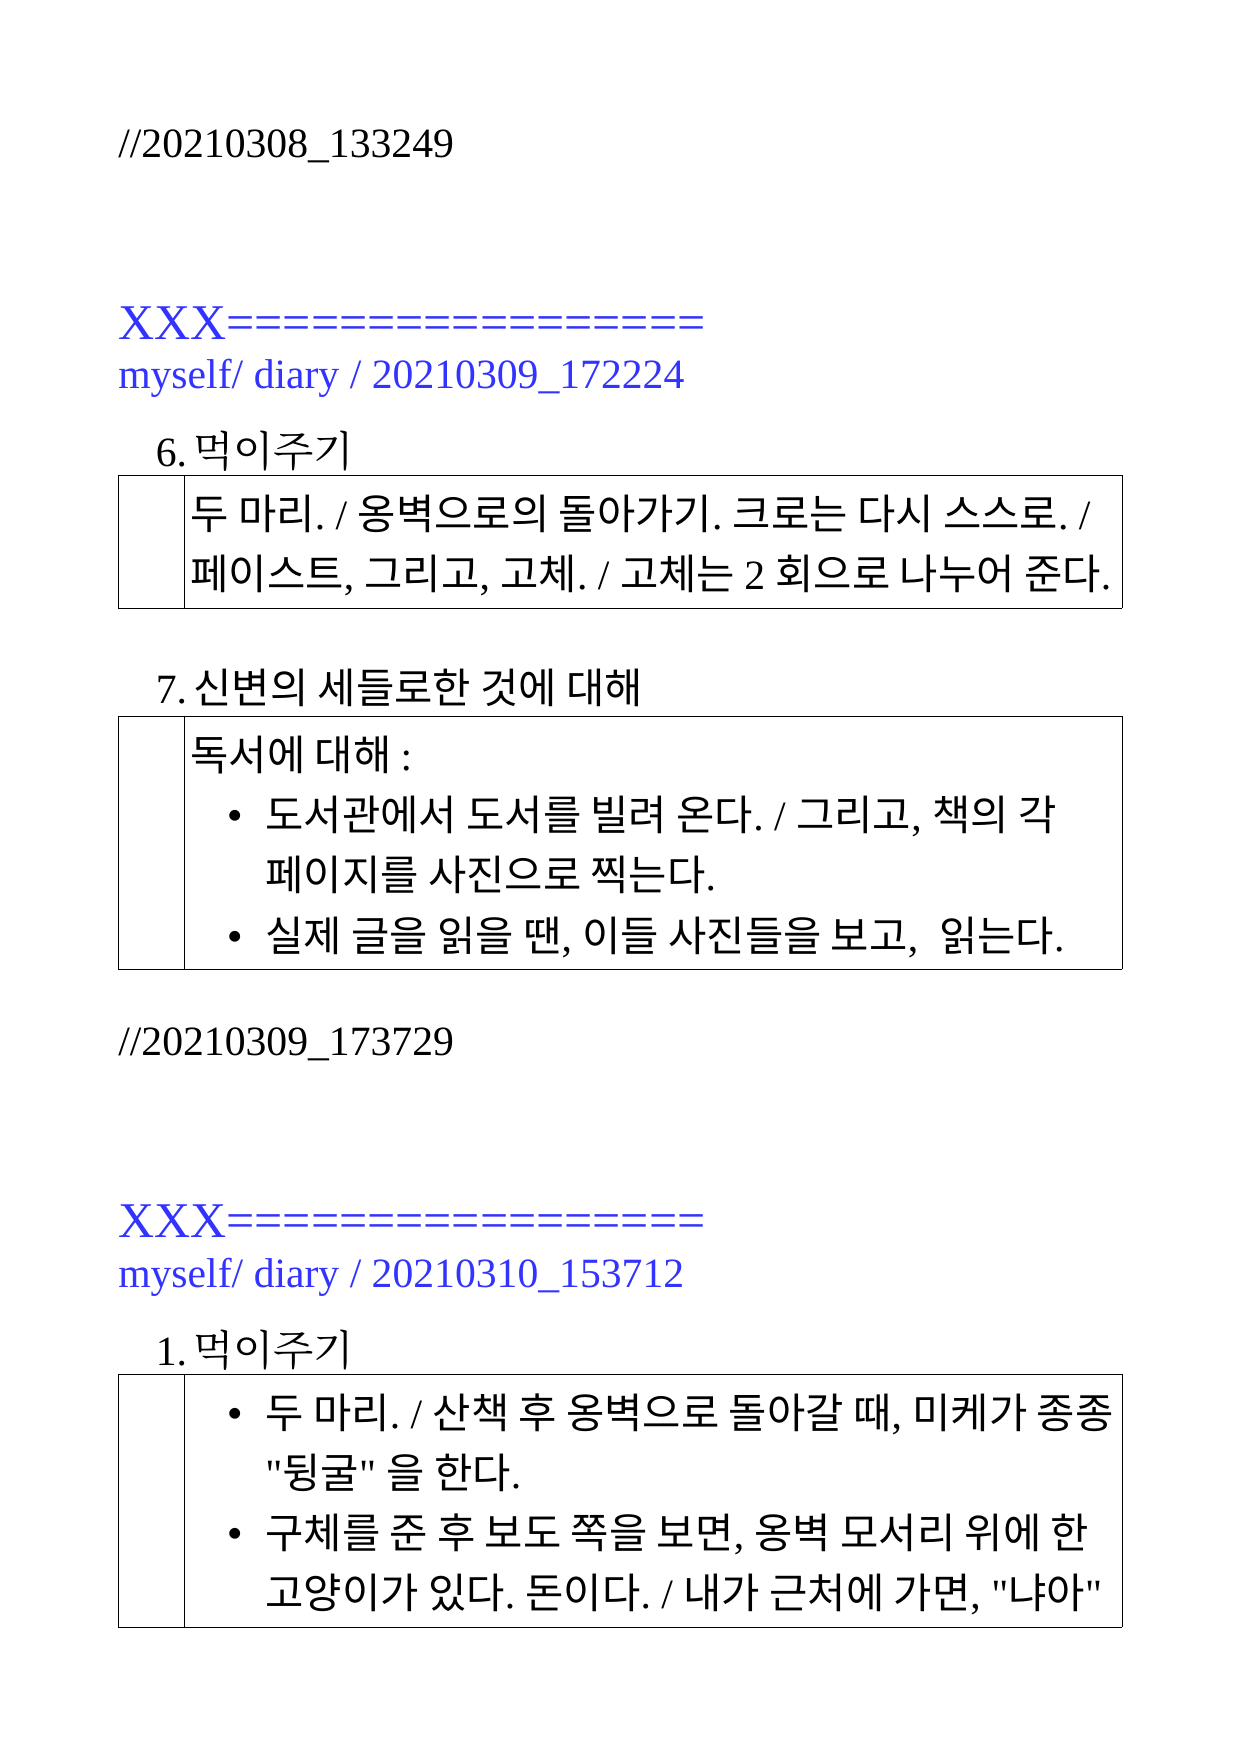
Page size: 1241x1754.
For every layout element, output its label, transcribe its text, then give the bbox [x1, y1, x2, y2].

text myself/ diary / 20210310_153712 [118, 1248, 1122, 1296]
text XXX================= [118, 292, 1122, 350]
table_header 두 마리. / 산책 후 옹벽으로 돌아갈 때, 미케가 종종 "뒹굴" 을 한다. 구체를 준 후 보도 쪽을 보면, 옹벽 모서리 위에 한 고양이가 있다. 돈이다. / 내가 근처에 가면, "냐아" [185, 1375, 1122, 1627]
text //20210309_173729 [118, 1017, 1122, 1064]
table_header 독서에 대해 : 도서관에서 도서를 빌려 온다. / 그리고, 책의 각 페이지를 사진으로 찍는다. 실제 글을 읽을 땐, 이들 사진들을 보고, 읽는다. [185, 717, 1122, 969]
list 먹이주기 [156, 427, 1122, 475]
list 먹이주기 [156, 1326, 1122, 1374]
table_header [119, 717, 184, 969]
table_header [119, 1375, 184, 1627]
text myself/ diary / 20210309_172224 [118, 350, 1122, 398]
table_header [119, 476, 184, 607]
list 신변의 세들로한 것에 대해 [156, 656, 1122, 716]
text XXX================= [118, 1191, 1122, 1248]
text //20210308_133249 [118, 118, 1122, 166]
table_header 두 마리. / 옹벽으로의 돌아가기. 크로는 다시 스스로. / 페이스트, 그리고, 고체. / 고체는 2 회으로 나누어 준다. [185, 476, 1122, 607]
